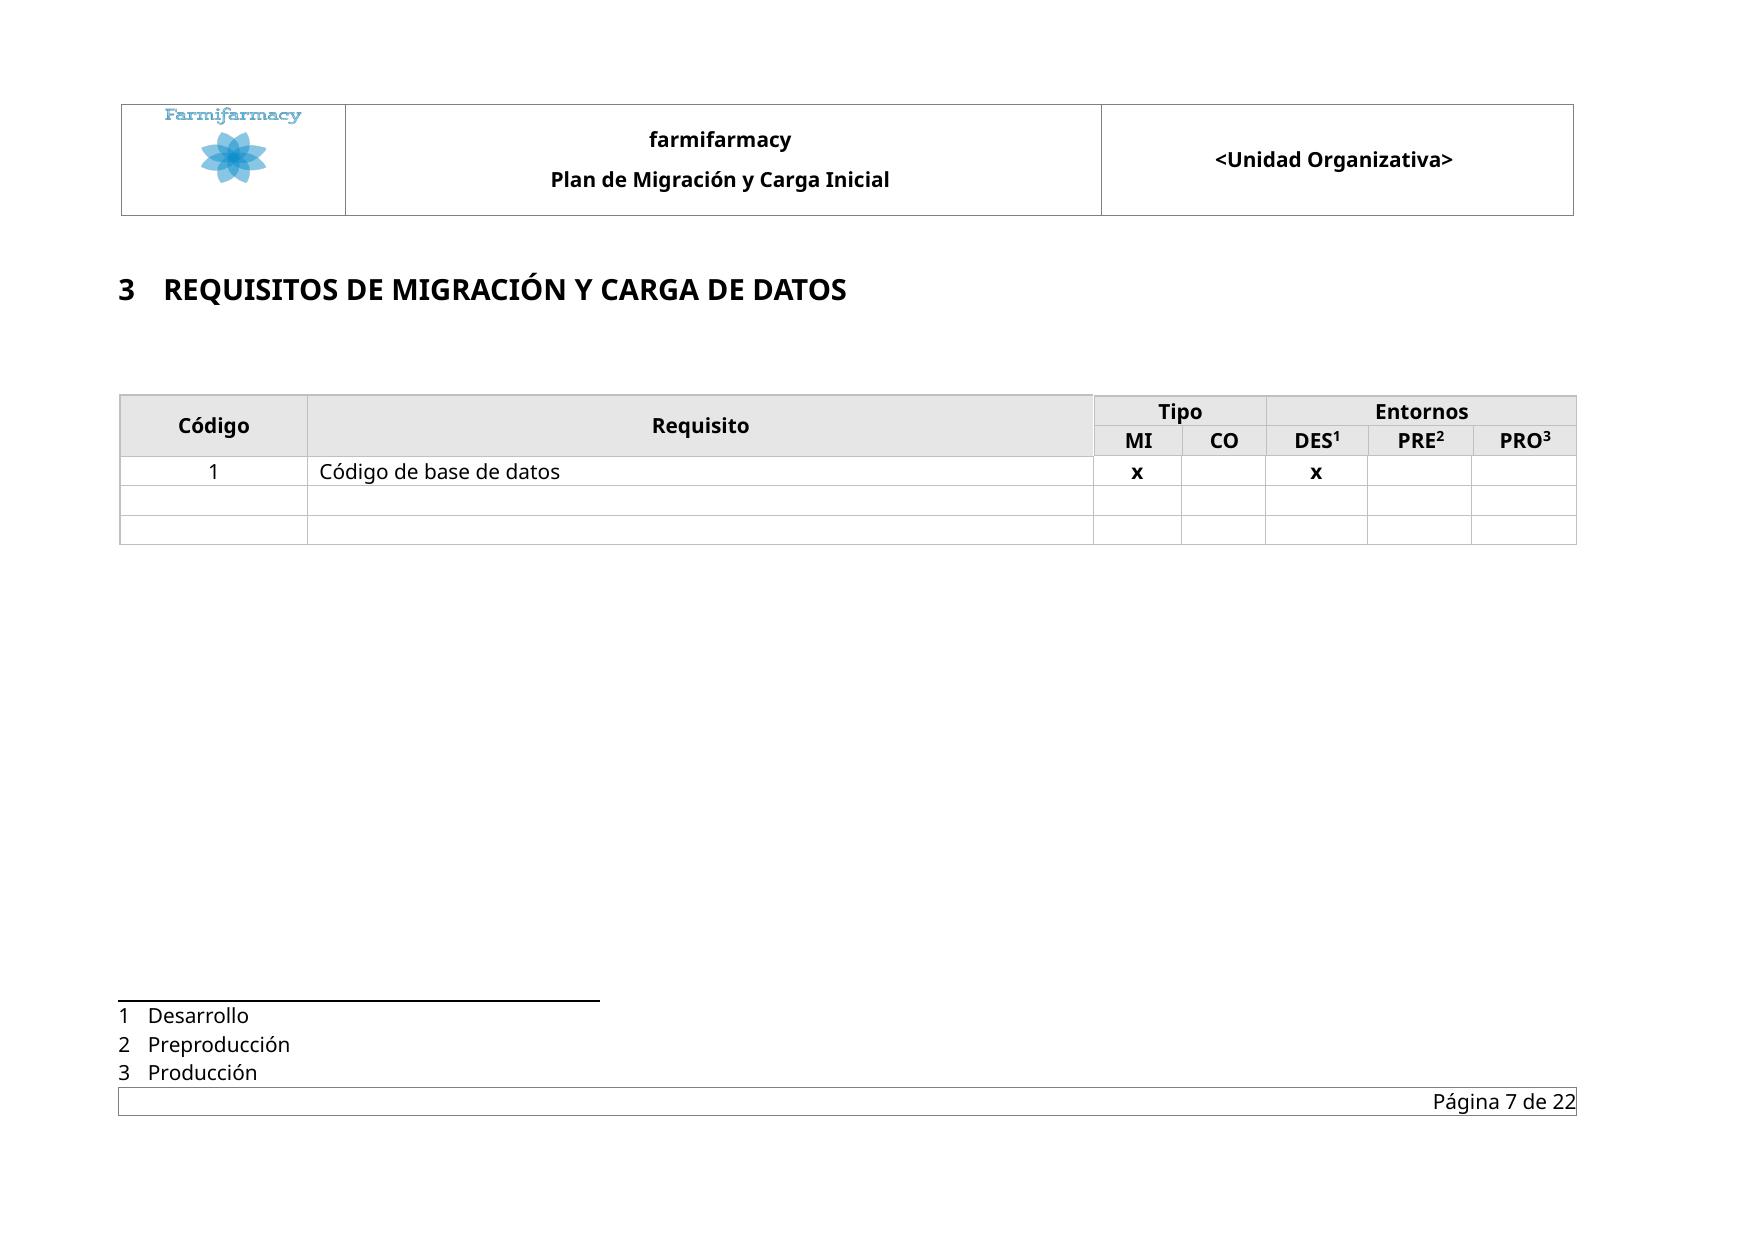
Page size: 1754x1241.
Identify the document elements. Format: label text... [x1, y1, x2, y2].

table_cell x [1094, 456, 1181, 485]
table_cell [121, 486, 307, 515]
table_cell x [1266, 456, 1367, 485]
table_cell PRO [1474, 426, 1576, 455]
table_cell [1182, 456, 1265, 485]
table_cell [1094, 516, 1181, 544]
table_cell [1266, 486, 1367, 515]
table_cell [308, 486, 1093, 515]
subtitle REQUISITOS DE MIGRACIÓN Y CARGA DE DATOS [118, 269, 1577, 309]
table_cell Código de base de datos [308, 457, 1093, 485]
table_cell [1368, 516, 1471, 544]
table_cell [308, 516, 1093, 544]
table_cell [1368, 486, 1471, 515]
table_cell [1472, 516, 1576, 544]
table_cell 1 [121, 457, 307, 485]
table_header Requisito [308, 396, 1093, 456]
table_header Tipo [1095, 397, 1266, 425]
table_cell MI [1095, 426, 1182, 455]
table_cell PRE [1369, 426, 1473, 455]
table_cell [121, 516, 307, 544]
table_cell DES [1267, 426, 1368, 455]
table_header Código [121, 396, 307, 456]
table_cell CO [1183, 426, 1266, 455]
table_cell [1368, 456, 1471, 485]
table_cell [1182, 486, 1265, 515]
table_cell [1094, 486, 1181, 515]
table_cell [1266, 516, 1367, 544]
table_header Entornos [1267, 397, 1576, 425]
table_cell [1182, 516, 1265, 544]
table_cell [1472, 456, 1576, 485]
table_cell [1472, 486, 1576, 515]
